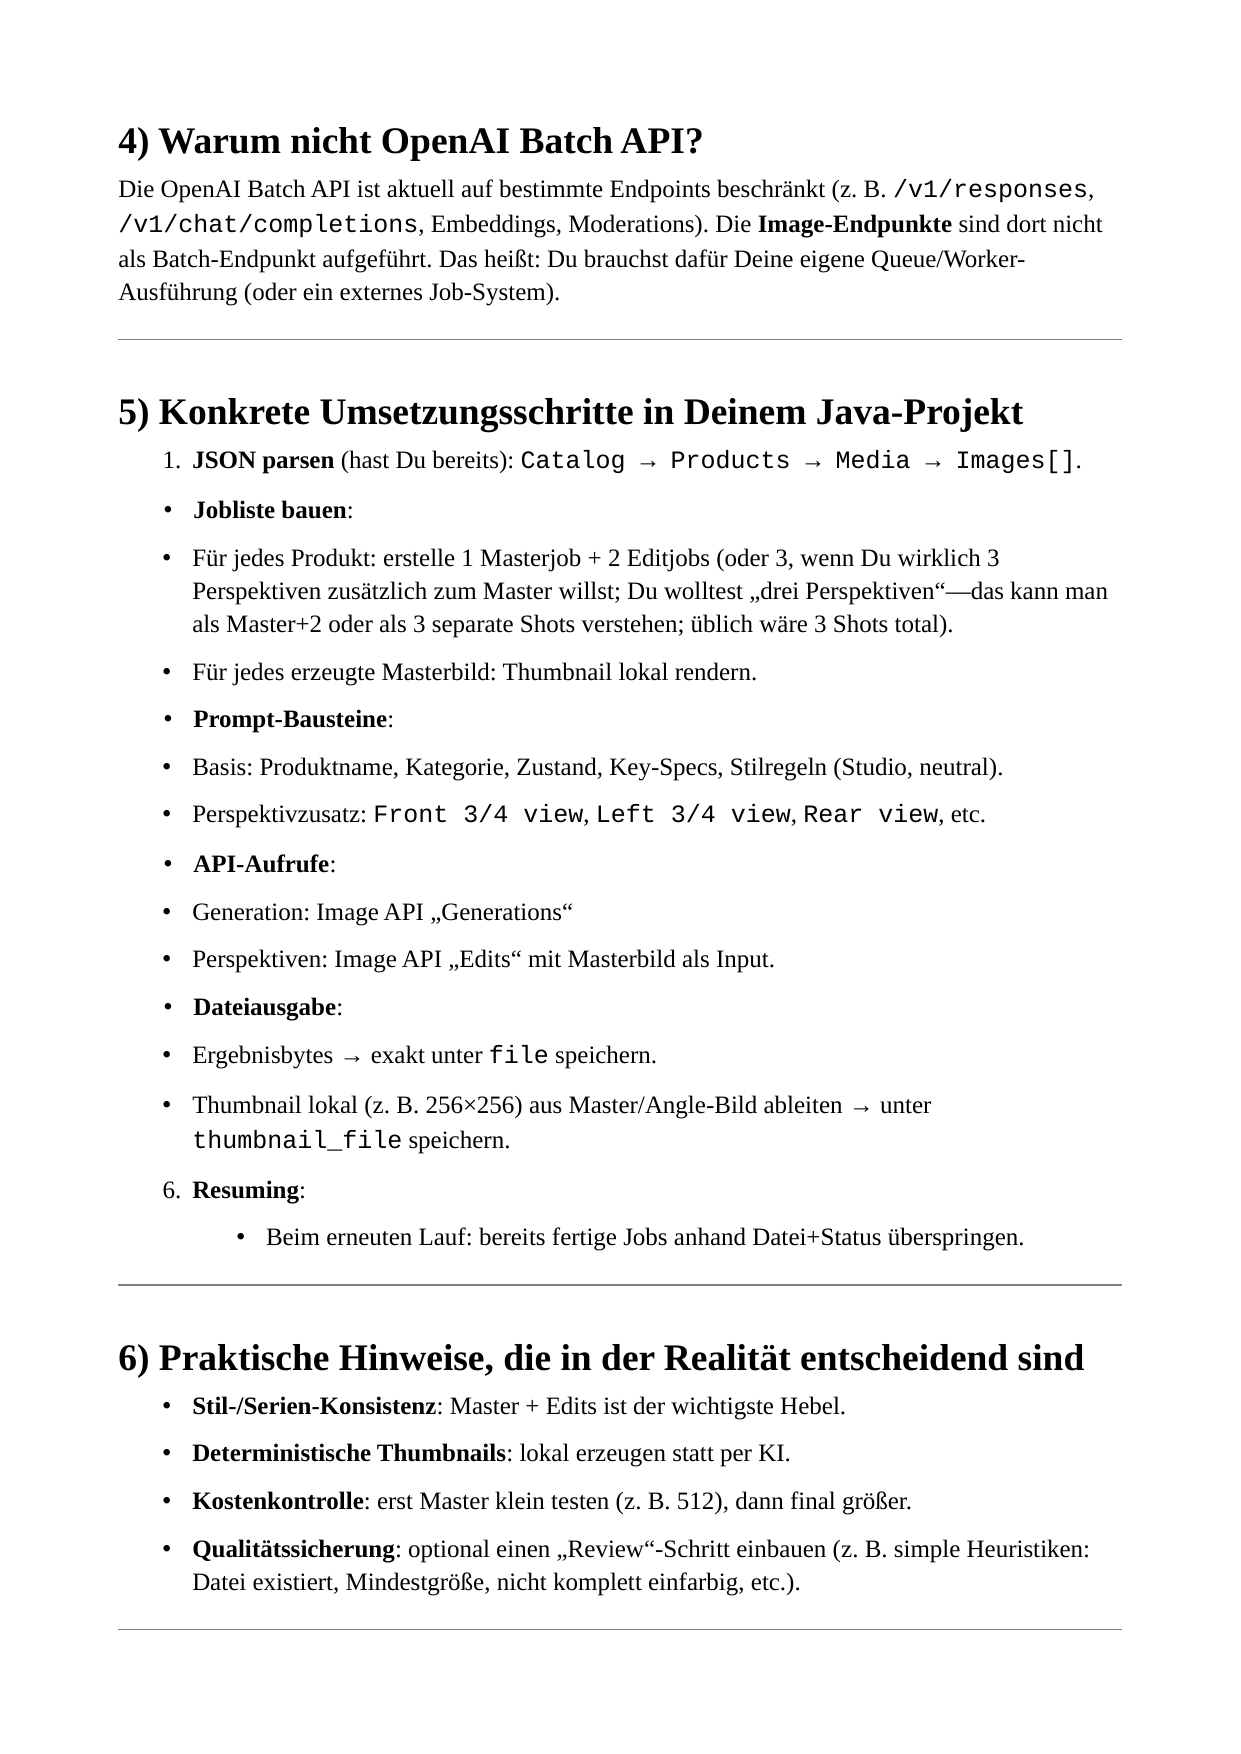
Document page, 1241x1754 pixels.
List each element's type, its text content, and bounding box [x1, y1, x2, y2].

subtitle 5) Konkrete Umsetzungsschritte in Deinem Java-Projekt [118, 390, 1122, 433]
subtitle 6) Praktische Hinweise, die in der Realität entscheidend sind [118, 1335, 1122, 1378]
list JSON parsen (hast Du bereits): Catalog → Products → Media → Images[]. [162, 445, 1122, 476]
list Basis: Produktname, Kategorie, Zustand, Key-Specs, Stilregeln (Studio, neutral). [162, 752, 1122, 781]
list Prompt-Bausteine: [164, 704, 1122, 733]
list Dateiausgabe: [164, 992, 1122, 1021]
list Resuming: [162, 1175, 1122, 1204]
list Stil-/Serien-Konsistenz: Master + Edits ist der wichtigste Hebel. [162, 1391, 1122, 1419]
list Für jedes Produkt: erstelle 1 Masterjob + 2 Editjobs (oder 3, wenn Du wirklich 3 Perspektiven zusätzlich zum Master willst; Du wolltest „drei Perspektiven“—das kann man als Master+2 oder als 3 separate Shots verstehen; üblich wäre 3 Shots total). [162, 543, 1122, 638]
list API-Aufrufe: [164, 849, 1122, 878]
text Die OpenAI Batch API ist aktuell auf bestimmte Endpoints beschränkt (z. B. /v1/responses, /v1/chat/completions, Embeddings, Moderations). Die Image-Endpunkte sind dort nicht als Batch-Endpunkt aufgeführt. Das heißt: Du brauchst dafür Deine eigene Queue/Worker-Ausführung (oder ein externes Job-System). [118, 174, 1122, 306]
list Beim erneuten Lauf: bereits fertige Jobs anhand Datei+Status überspringen. [236, 1222, 1122, 1251]
list Deterministische Thumbnails: lokal erzeugen statt per KI. [162, 1438, 1122, 1467]
list Perspektiven: Image API „Edits“ mit Masterbild als Input. [162, 944, 1122, 973]
list Perspektivzusatz: Front 3/4 view, Left 3/4 view, Rear view, etc. [162, 799, 1122, 830]
list Thumbnail lokal (z. B. 256×256) aus Master/Angle-Bild ableiten → unter thumbnail_file speichern. [162, 1090, 1122, 1156]
subtitle 4) Warum nicht OpenAI Batch API? [118, 118, 1122, 161]
list Generation: Image API „Generations“ [162, 897, 1122, 926]
list Für jedes erzeugte Masterbild: Thumbnail lokal rendern. [162, 657, 1122, 685]
list Jobliste bauen: [164, 495, 1122, 524]
list Ergebnisbytes → exakt unter file speichern. [162, 1040, 1122, 1071]
list Qualitätssicherung: optional einen „Review“-Schritt einbauen (z. B. simple Heuristiken: Datei existiert, Mindestgröße, nicht komplett einfarbig, etc.). [162, 1534, 1122, 1595]
list Kostenkontrolle: erst Master klein testen (z. B. 512), dann final größer. [162, 1486, 1122, 1515]
